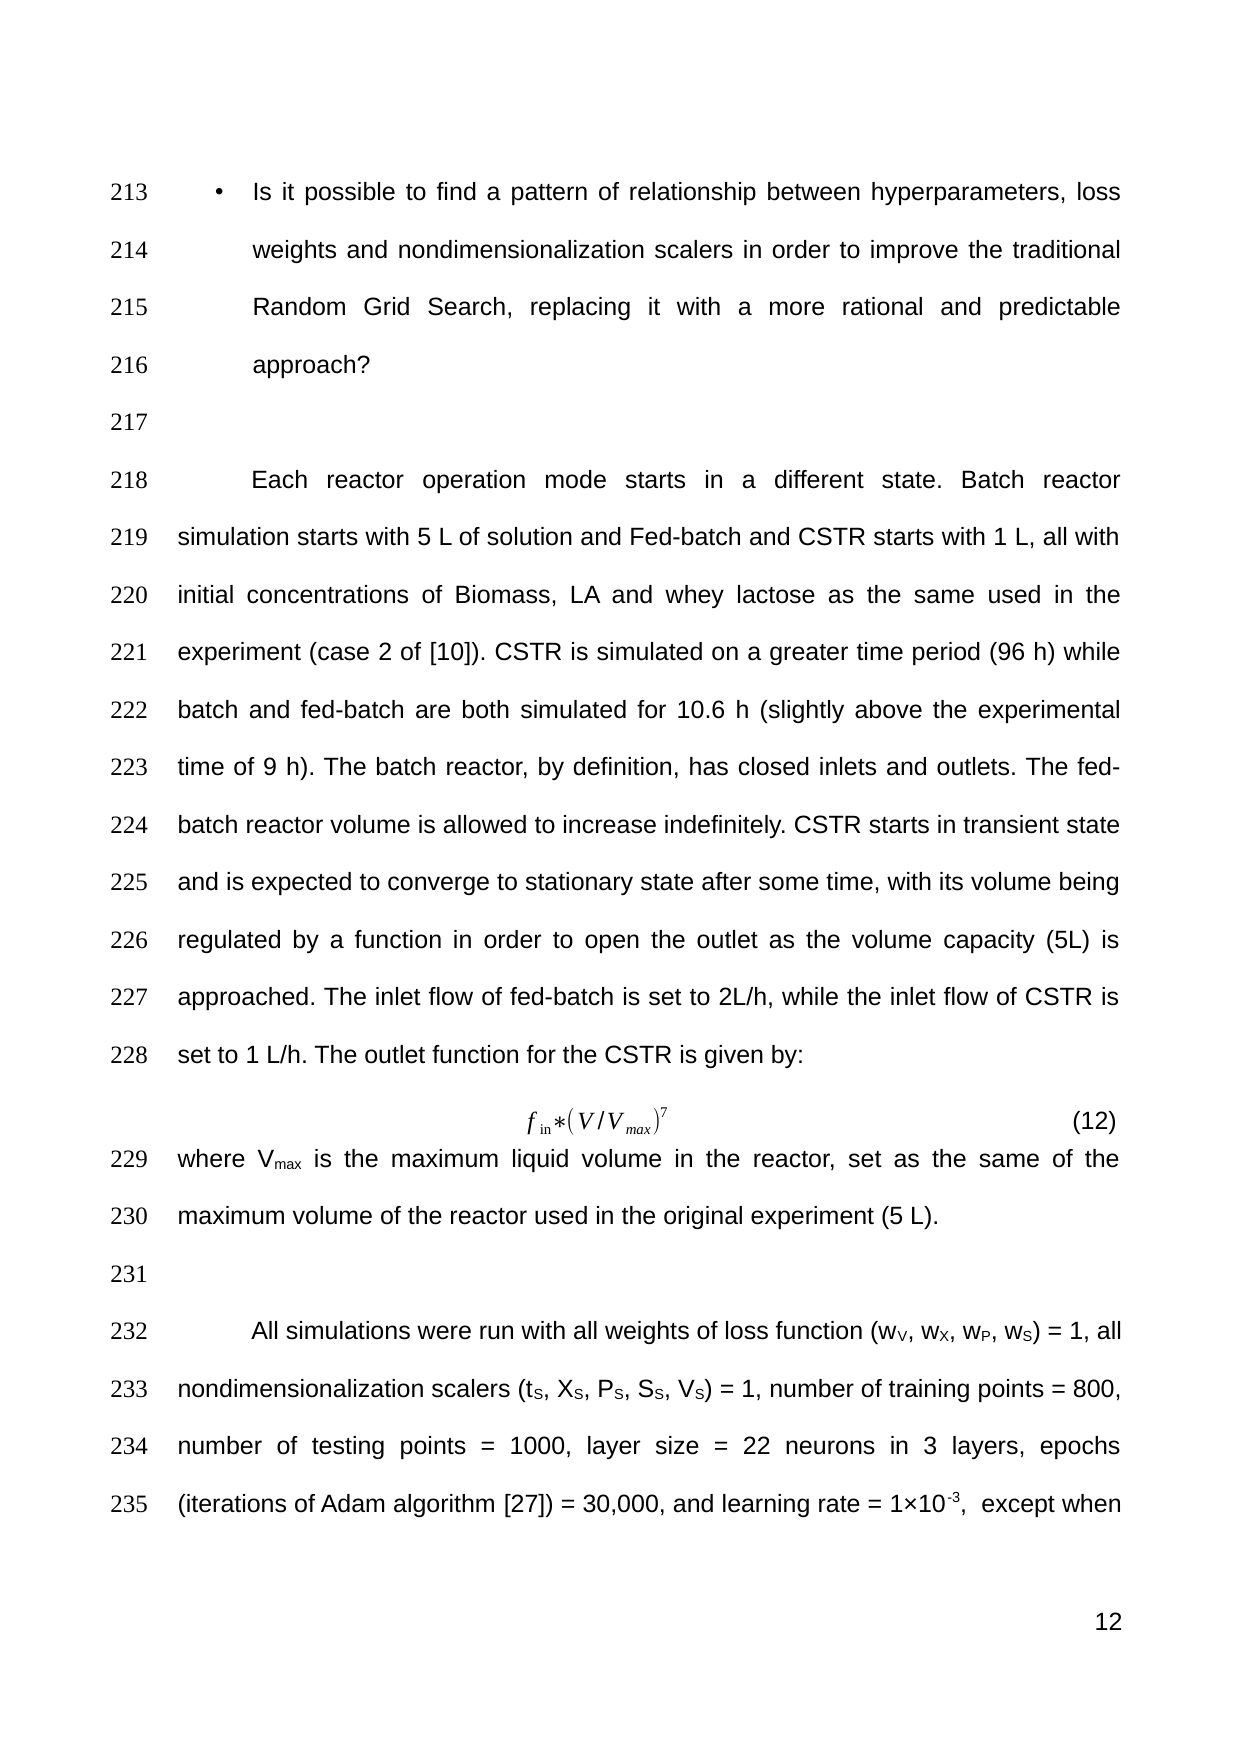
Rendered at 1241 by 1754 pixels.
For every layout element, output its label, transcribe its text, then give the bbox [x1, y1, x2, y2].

table_header (12) [1017, 1097, 1122, 1144]
table_header [177, 1097, 1017, 1144]
text where Vmax is the maximum liquid volume in the reactor, set as the same of the maximum volume of the reactor used in the original experiment (5 L). [177, 1144, 1122, 1230]
list Is it possible to find a pattern of relationship between hyperparameters, loss weights and nondimensionalization scalers in order to improve the traditional Random Grid Search, replacing it with a more rational and predictable approach? [215, 177, 1122, 378]
text Each reactor operation mode starts in a different state. Batch reactor simulation starts with 5 L of solution and Fed-batch and CSTR starts with 1 L, all with initial concentrations of Biomass, LA and whey lactose as the same used in the experiment (case 2 of [10]). CSTR is simulated on a greater time period (96 h) while batch and fed-batch are both simulated for 10.6 h (slightly above the experimental time of 9 h). The batch reactor, by definition, has closed inlets and outlets. The fed-batch reactor volume is allowed to increase indefinitely. CSTR starts in transient state and is expected to converge to stationary state after some time, with its volume being regulated by a function in order to open the outlet as the volume capacity (5L) is approached. The inlet flow of fed-batch is set to 2L/h, while the inlet flow of CSTR is set to 1 L/h. The outlet function for the CSTR is given by: [177, 465, 1122, 1068]
text All simulations were run with all weights of loss function (wV, wX, wP, wS) = 1, all nondimensionalization scalers (tS, XS, PS, SS, VS) = 1, number of training points = 800, number of testing points = 1000, layer size = 22 neurons in 3 layers, epochs (iterations of Adam algorithm [27]) = 30,000, and learning rate = 1×10-3, except when [177, 1316, 1122, 1517]
